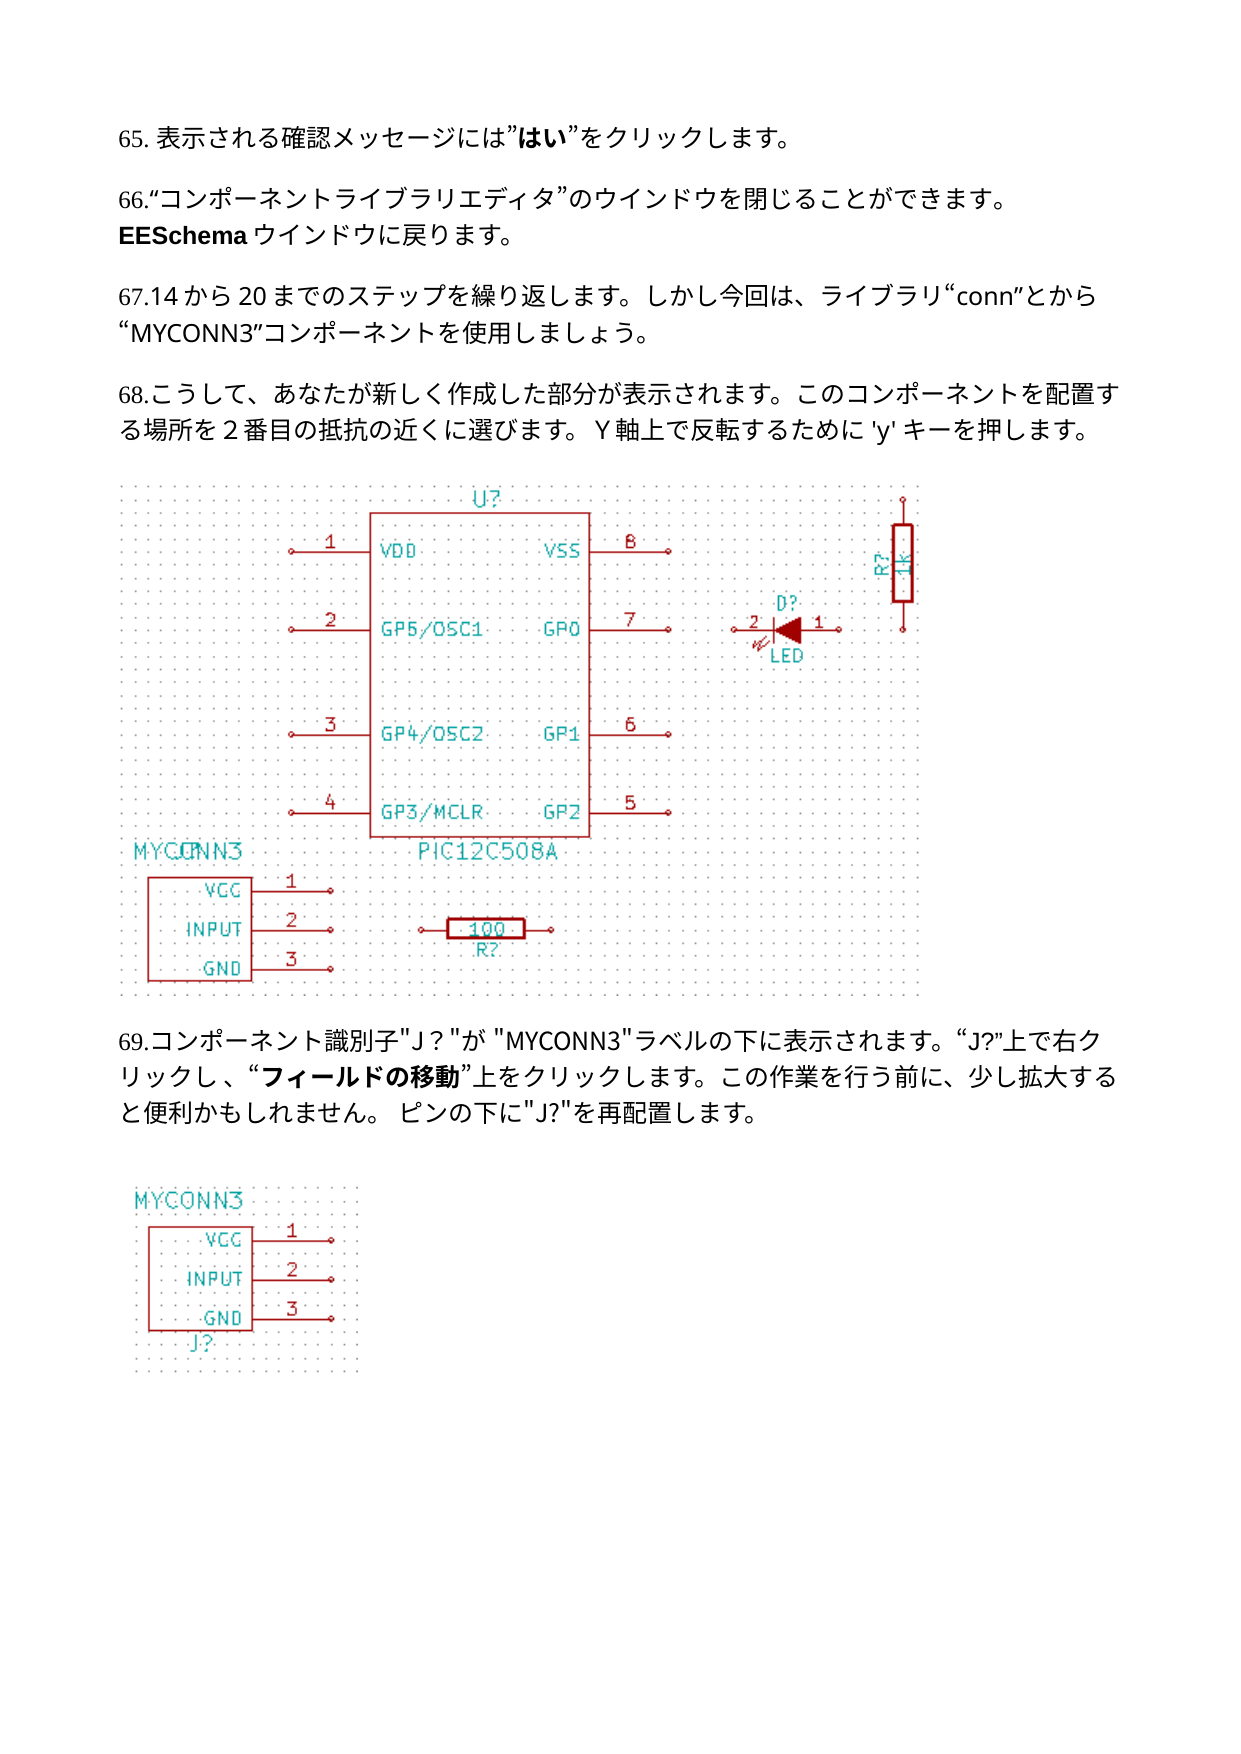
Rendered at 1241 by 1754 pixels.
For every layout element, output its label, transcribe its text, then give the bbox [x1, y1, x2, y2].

list こうして、あなたが新しく作成した部分が表示されます。このコンポーネントを配置する場所を２番目の抵抗の近くに選びます。Ｙ軸上で反転するために 'y' キーを押します。 [118, 374, 1122, 996]
list 表示される確認メッセージには”はい”をクリックします。 [118, 118, 1122, 154]
list 14から20までのステップを繰り返します。しかし今回は、ライブラリ“conn”とから“MYCONN3”コンポーネントを使用しましょう。 [118, 277, 1122, 349]
picture [125, 1181, 358, 1374]
list コンポーネント識別子"J？"が "MYCONN3"ラベルの下に表示されます。“J?”上で右クリックし 、“フィールドの移動”上をクリックします。この作業を行う前に、少し拡大すると便利かもしれません。 ピンの下に"J?"を再配置します。 [118, 1021, 1122, 1374]
list “コンポーネントライブラリエディタ”のウインドウを閉じることができます。EESchemaウインドウに戻ります。 [118, 179, 1122, 252]
picture [118, 475, 925, 996]
